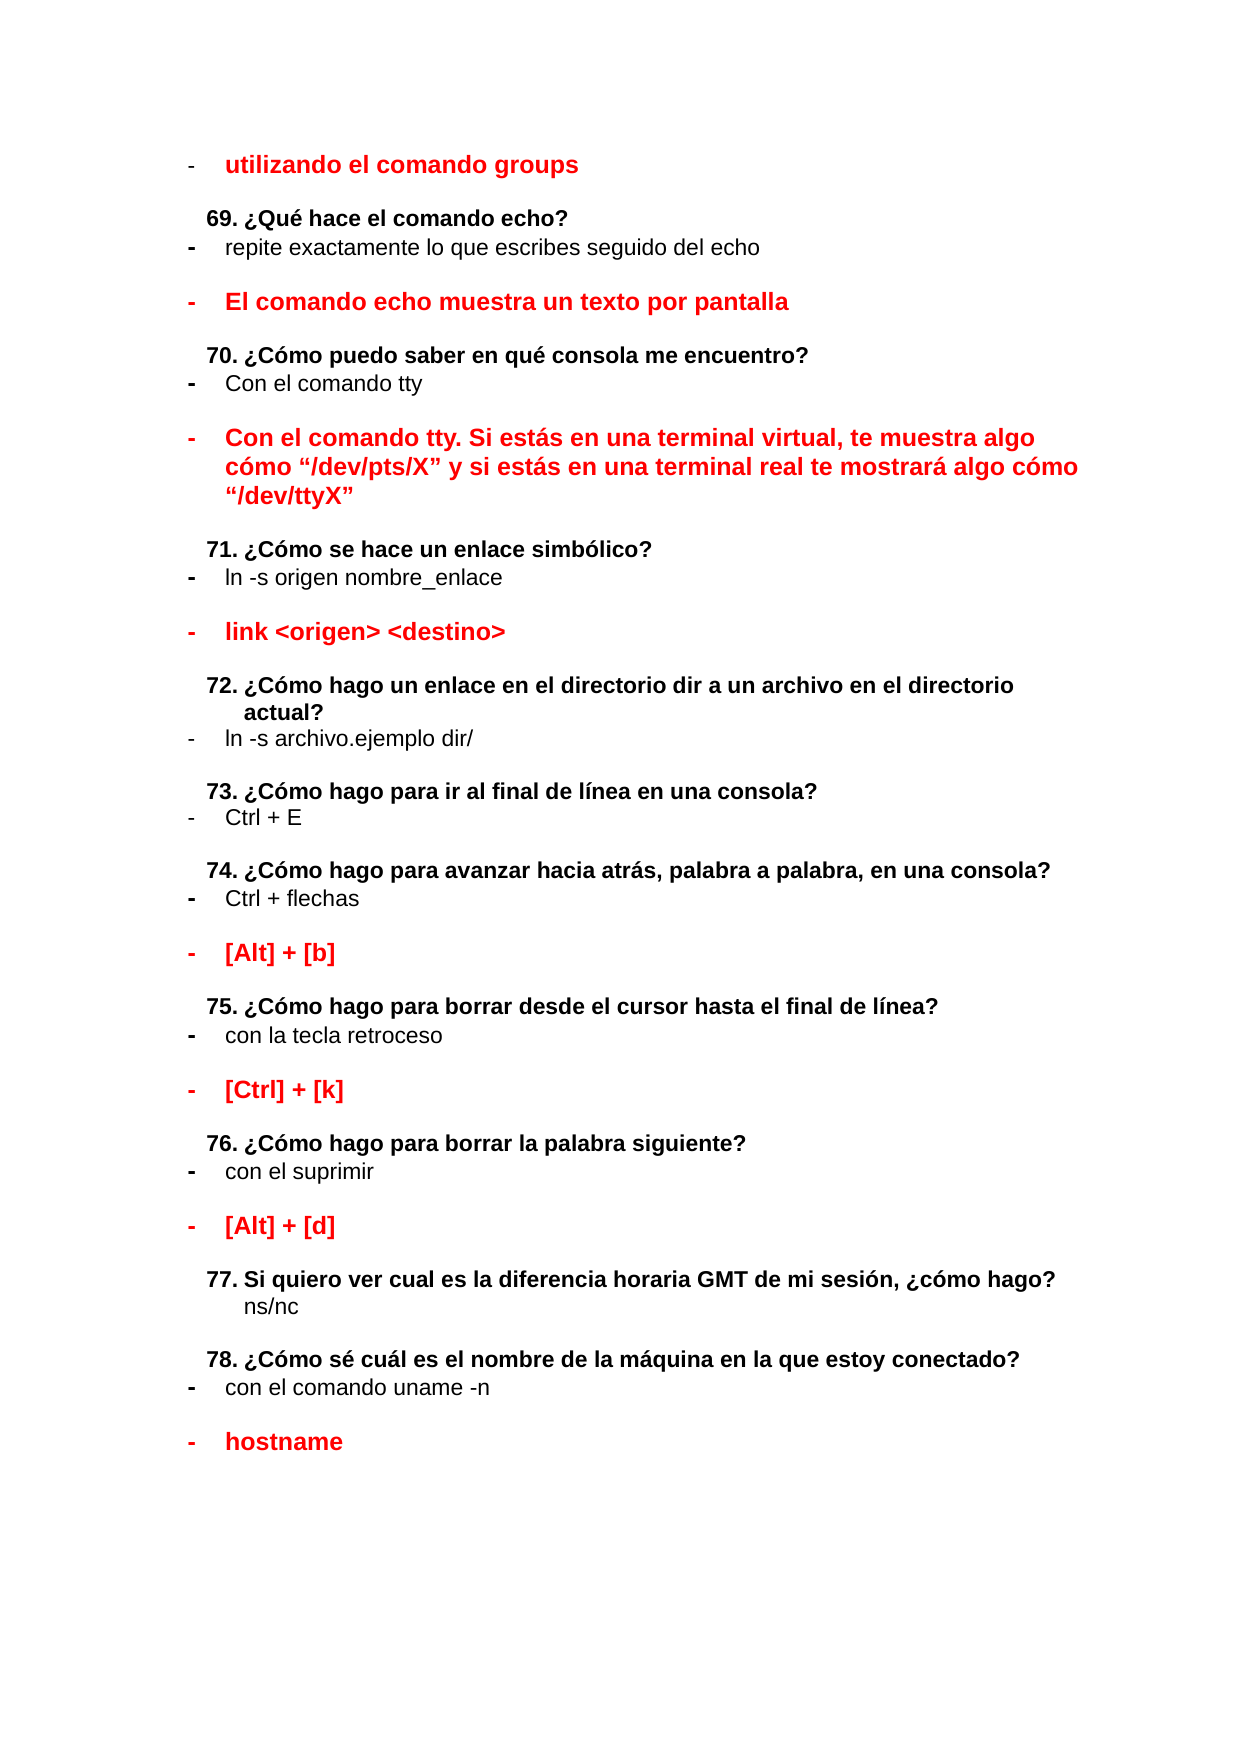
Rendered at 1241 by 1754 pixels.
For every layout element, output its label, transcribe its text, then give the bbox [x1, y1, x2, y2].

list ¿Cómo hago para borrar desde el cursor hasta el final de línea? [206, 993, 1090, 1020]
list ¿Qué hace el comando echo? [206, 205, 1090, 231]
list Ctrl + E [187, 804, 1090, 830]
list ¿Cómo puedo saber en qué consola me encuentro? [206, 342, 1090, 368]
list [Alt] + [d] [187, 1211, 1090, 1240]
list hostname [187, 1427, 1090, 1456]
list Ctrl + flechas [187, 883, 1090, 912]
list Con el comando tty [187, 368, 1090, 397]
list con la tecla retroceso [187, 1020, 1090, 1048]
list [Ctrl] + [k] [187, 1075, 1090, 1103]
list ¿Cómo hago un enlace en el directorio dir a un archivo en el directorio actual? [206, 672, 1090, 725]
list Si quiero ver cual es la diferencia horaria GMT de mi sesión, ¿cómo hago? ns/nc [206, 1266, 1090, 1319]
list ¿Cómo hago para ir al final de línea en una consola? [206, 778, 1090, 804]
list ln -s archivo.ejemplo dir/ [187, 725, 1090, 751]
list con el suprimir [187, 1156, 1090, 1185]
list repite exactamente lo que escribes seguido del echo [187, 231, 1090, 260]
list Con el comando tty. Si estás en una terminal virtual, te muestra algo cómo “/dev/pts/X” y si estás en una terminal real te mostrará algo cómo “/dev/ttyX” [187, 423, 1090, 509]
list link <origen> <destino> [187, 617, 1090, 646]
list ln -s origen nombre_enlace [187, 562, 1090, 591]
list con el comando uname -n [187, 1372, 1090, 1401]
list ¿Cómo se hace un enlace simbólico? [206, 536, 1090, 562]
list [Alt] + [b] [187, 938, 1090, 967]
list ¿Cómo hago para borrar la palabra siguiente? [206, 1130, 1090, 1156]
list El comando echo muestra un texto por pantalla [187, 287, 1090, 315]
list ¿Cómo hago para avanzar hacia atrás, palabra a palabra, en una consola? [206, 857, 1090, 883]
list ¿Cómo sé cuál es el nombre de la máquina en la que estoy conectado? [206, 1346, 1090, 1372]
list utilizando el comando groups [187, 150, 1090, 179]
